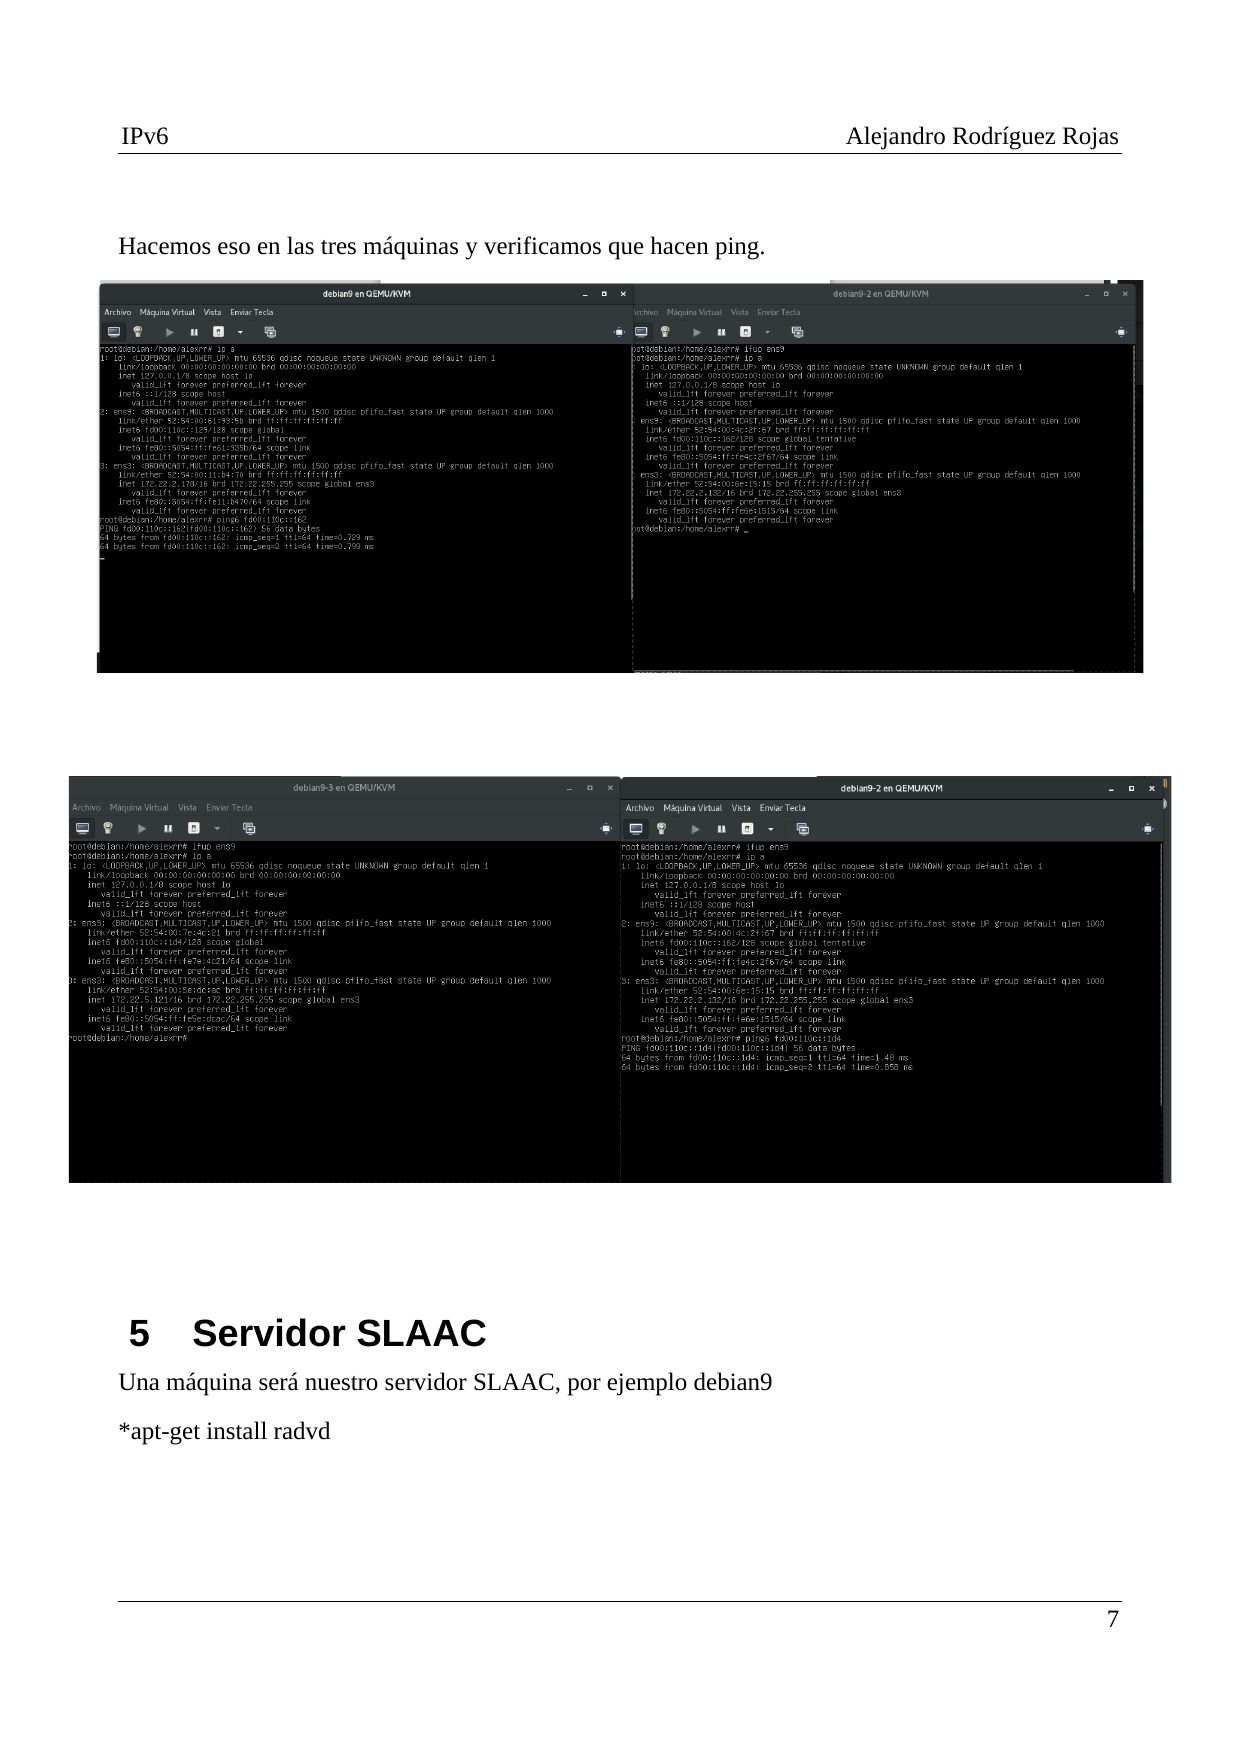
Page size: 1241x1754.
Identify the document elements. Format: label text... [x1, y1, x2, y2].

picture [68, 776, 1172, 1183]
text *apt-get install radvd [118, 1416, 1122, 1445]
subtitle Servidor SLAAC [118, 1311, 1122, 1355]
picture [96, 280, 1144, 673]
text Una máquina será nuestro servidor SLAAC, por ejemplo debian9 [118, 1367, 1122, 1396]
text Hacemos eso en las tres máquinas y verificamos que hacen ping. [118, 231, 1122, 260]
